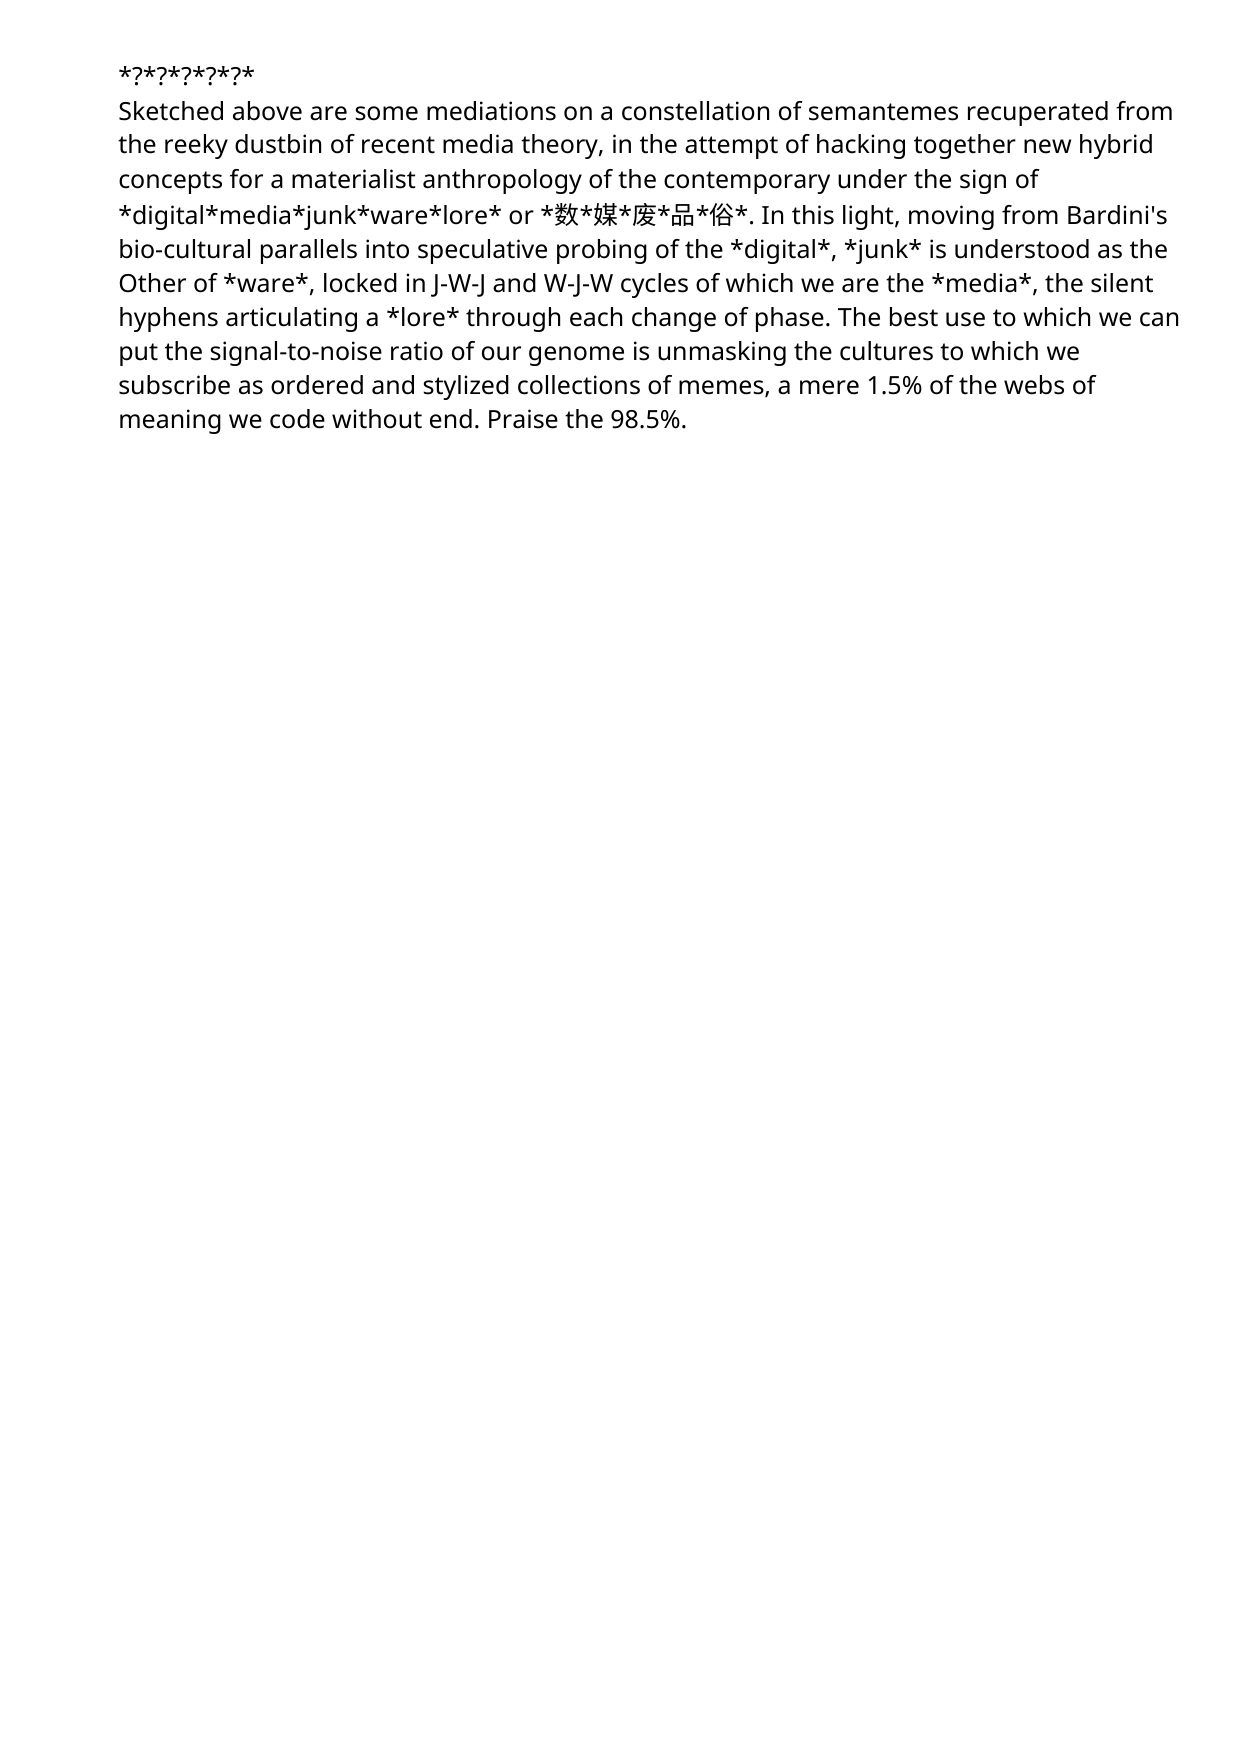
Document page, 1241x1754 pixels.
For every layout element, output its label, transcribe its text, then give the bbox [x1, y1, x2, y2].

text *?*?*?*?*?* Sketched above are some mediations on a constellation of semantemes recuperated from the reeky dustbin of recent media theory, in the attempt of hacking together new hybrid concepts for a materialist anthropology of the contemporary under the sign of *digital*media*junk*ware*lore* or *数*媒*废*品*俗*. In this light, moving from Bardini's bio-cultural parallels into speculative probing of the *digital*, *junk* is understood as the Other of *ware*, locked in J-W-J and W-J-W cycles of which we are the *media*, the silent hyphens articulating a *lore* through each change of phase. The best use to which we can put the signal-to-noise ratio of our genome is unmasking the cultures to which we subscribe as ordered and stylized collections of memes, a mere 1.5% of the webs of meaning we code without end. Praise the 98.5%. [118, 59, 1181, 436]
